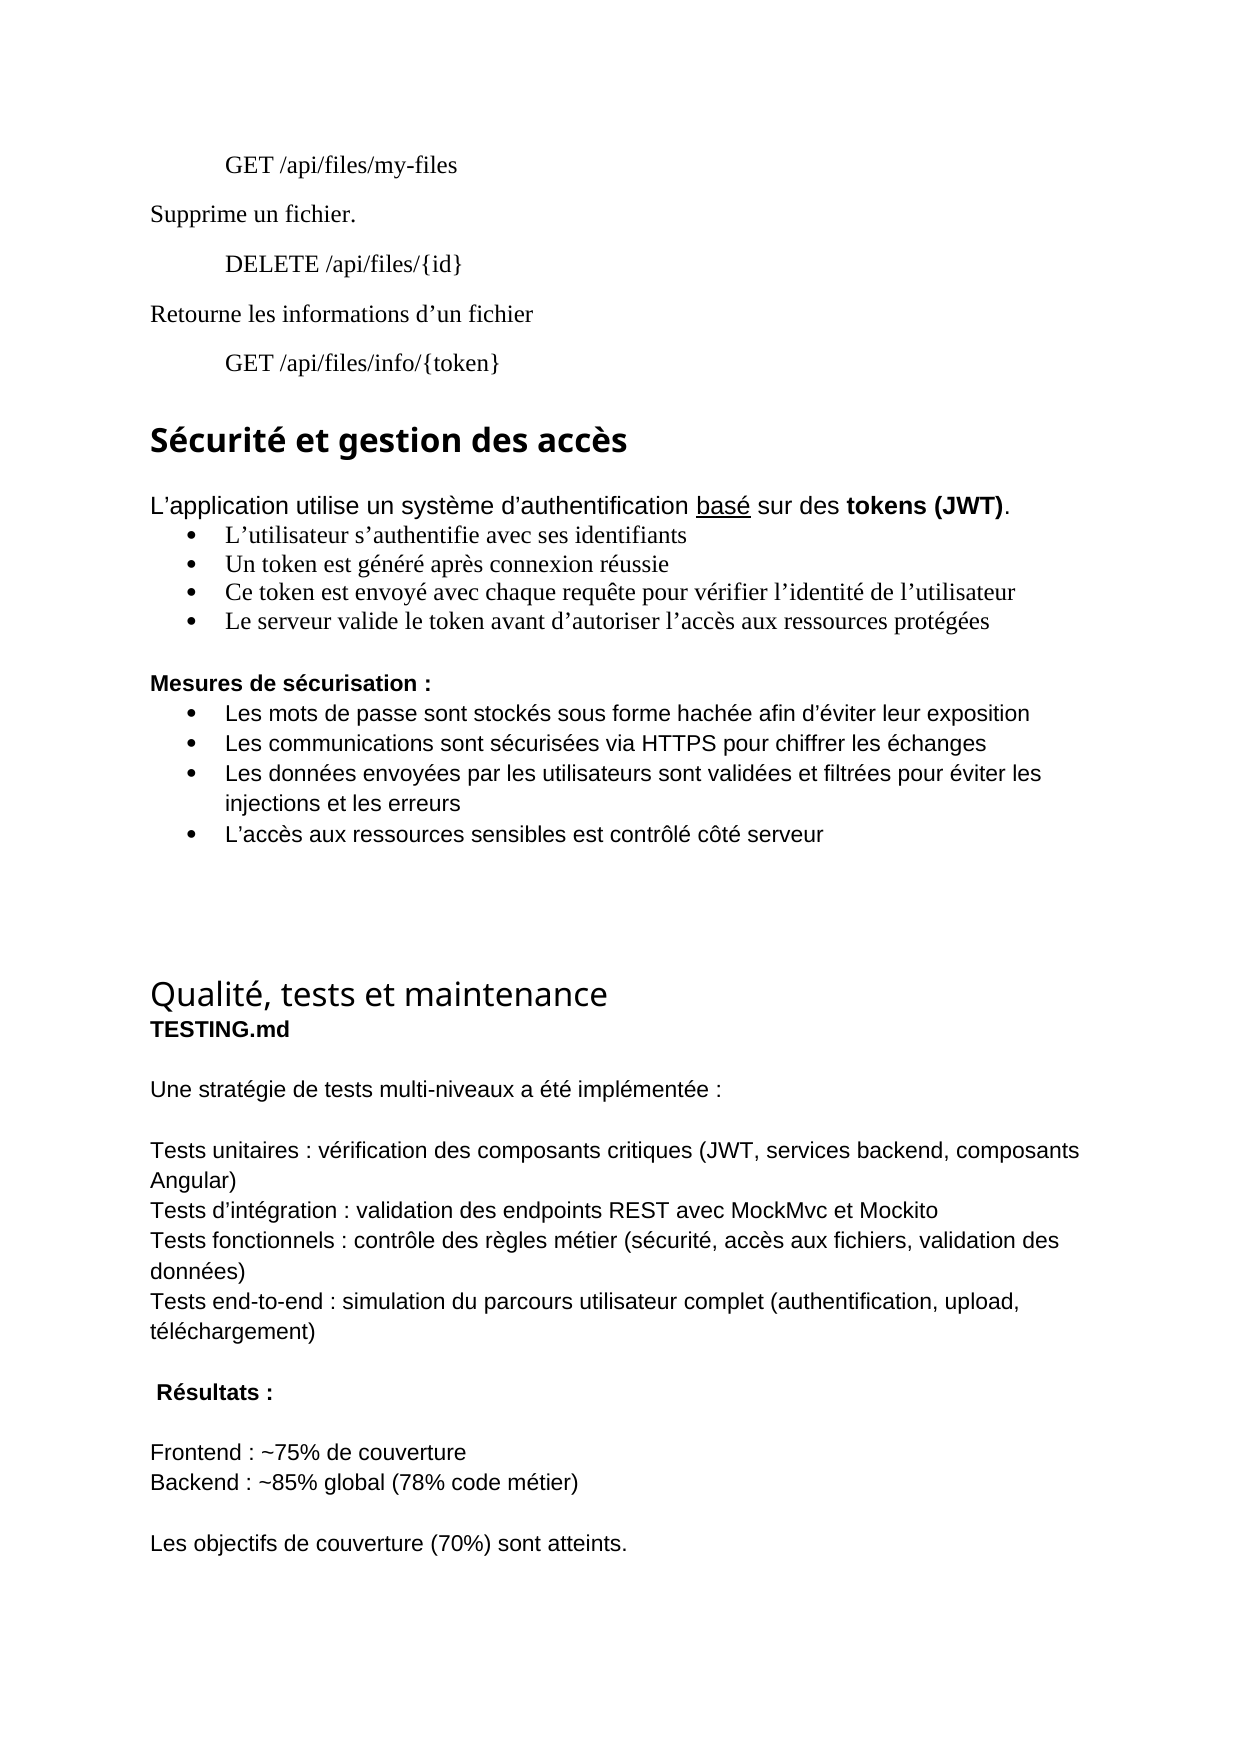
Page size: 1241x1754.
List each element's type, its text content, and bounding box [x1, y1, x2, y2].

text Retourne les informations d’un fichier [150, 299, 1090, 327]
subtitle L’application utilise un système d’authentification basé sur des tokens (JWT). [150, 491, 1090, 520]
text GET /api/files/info/{token} [150, 348, 1090, 377]
text TESTING.md [150, 1016, 1090, 1042]
list Un token est généré après connexion réussie [187, 549, 1090, 577]
list Les communications sont sécurisées via HTTPS pour chiffrer les échanges [187, 730, 1090, 756]
text Frontend : ~75% de couverture [150, 1439, 1090, 1465]
text Tests fonctionnels : contrôle des règles métier (sécurité, accès aux fichiers, validation des données) [150, 1227, 1090, 1284]
text Supprime un fichier. [150, 199, 1090, 228]
list Les mots de passe sont stockés sous forme hachée afin d’éviter leur exposition [187, 700, 1090, 726]
list L’utilisateur s’authentifie avec ses identifiants [187, 520, 1090, 549]
list Le serveur valide le token avant d’autoriser l’accès aux ressources protégées [187, 606, 1090, 635]
text DELETE /api/files/{id} [150, 249, 1090, 278]
text Tests d’intégration : validation des endpoints REST avec MockMvc et Mockito [150, 1197, 1090, 1223]
text Tests end-to-end : simulation du parcours utilisateur complet (authentification, upload, téléchargement) [150, 1288, 1090, 1344]
text Tests unitaires : vérification des composants critiques (JWT, services backend, composants Angular) [150, 1137, 1090, 1193]
text Backend : ~85% global (78% code métier) [150, 1469, 1090, 1495]
text Résultats : [150, 1378, 1090, 1405]
list Les données envoyées par les utilisateurs sont validées et filtrées pour éviter les injections et les erreurs [187, 760, 1090, 817]
list L’accès aux ressources sensibles est contrôlé côté serveur [187, 821, 1090, 847]
subtitle Qualité, tests et maintenance [150, 971, 1090, 1016]
subtitle Sécurité et gestion des accès [150, 417, 1090, 462]
text Mesures de sécurisation : [150, 669, 1090, 696]
text GET /api/files/my-files [150, 150, 1090, 179]
list Ce token est envoyé avec chaque requête pour vérifier l’identité de l’utilisateur [187, 577, 1090, 606]
text Les objectifs de couverture (70%) sont atteints. [150, 1529, 1090, 1556]
text Une stratégie de tests multi-niveaux a été implémentée : [150, 1076, 1090, 1103]
